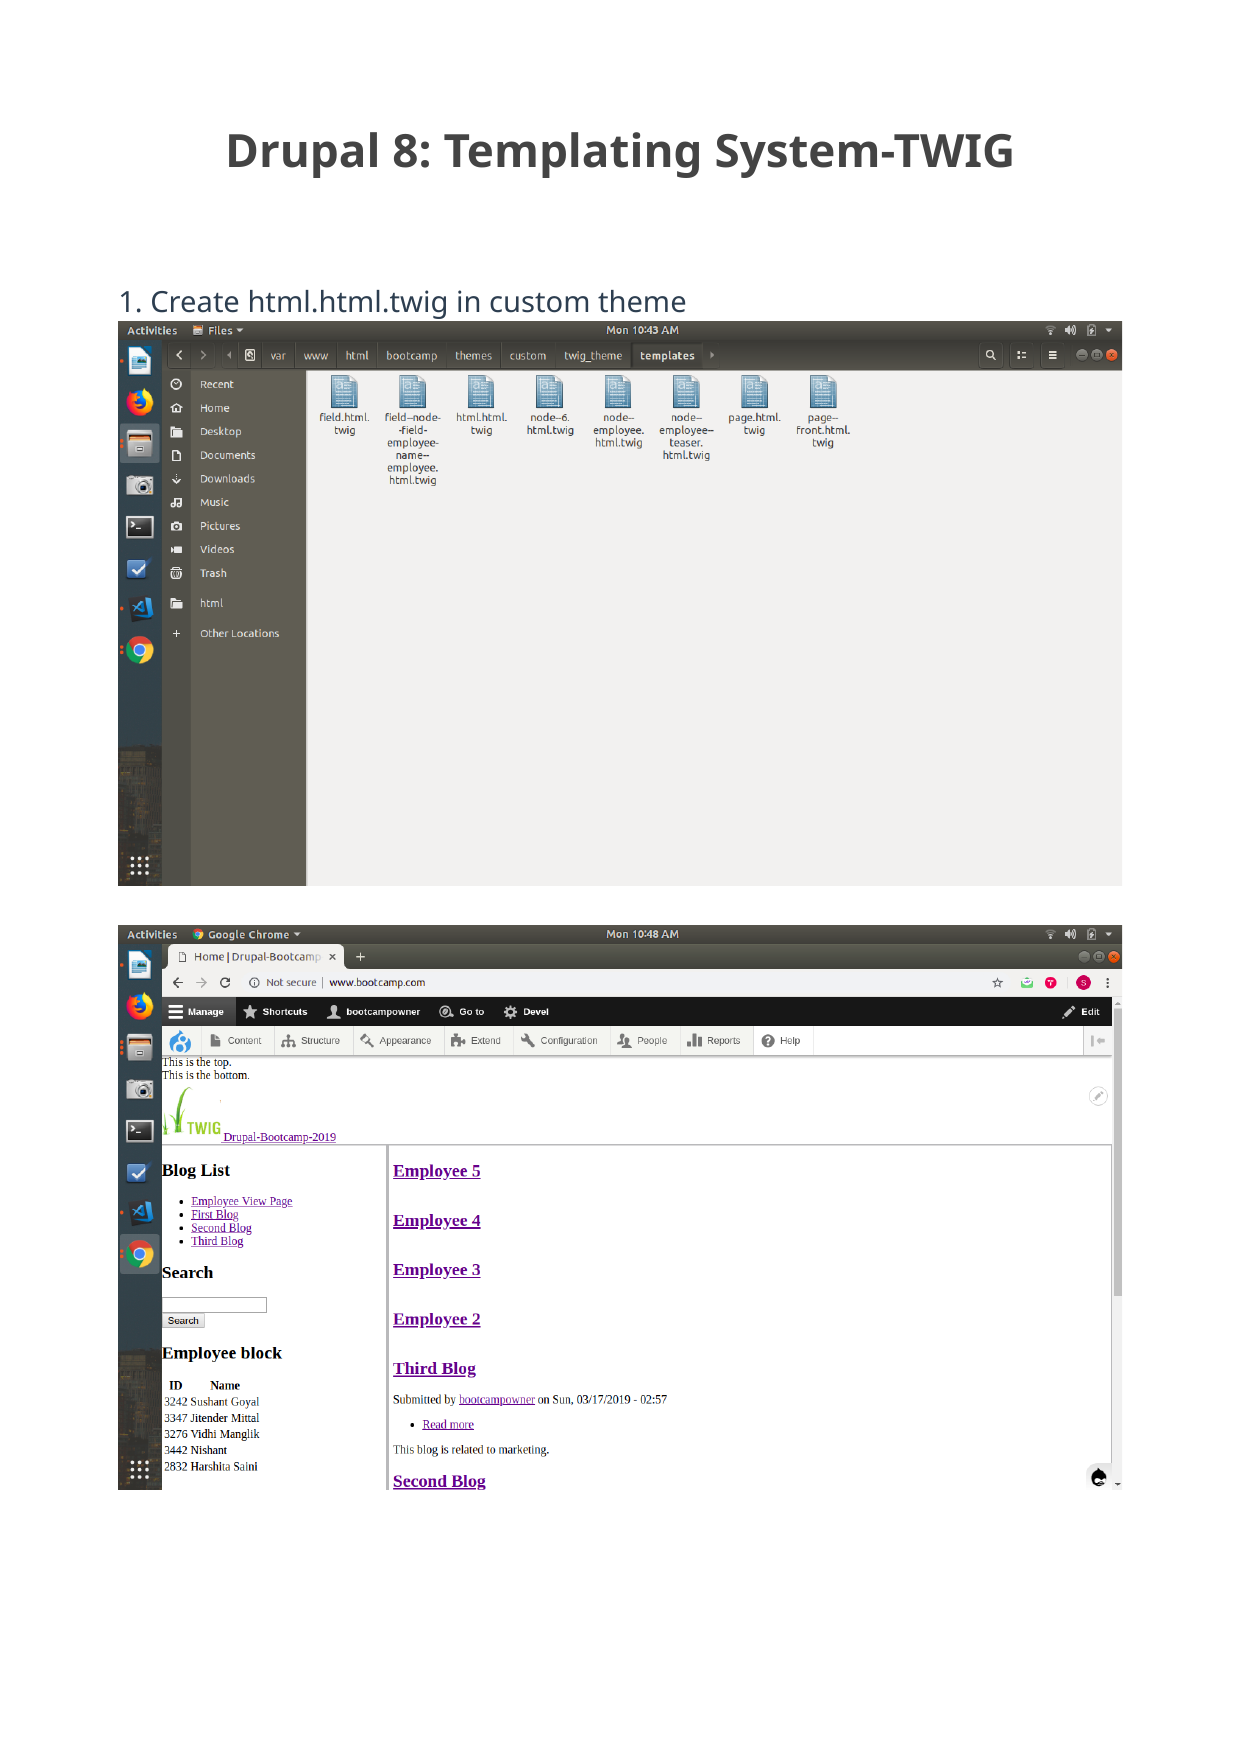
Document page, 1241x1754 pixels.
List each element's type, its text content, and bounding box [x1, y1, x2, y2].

text 1. Create html.html.twig in custom theme [118, 281, 1122, 321]
picture [118, 321, 1123, 886]
text Drupal 8: Templating System-TWIG [118, 118, 1122, 181]
picture [118, 925, 1123, 1490]
